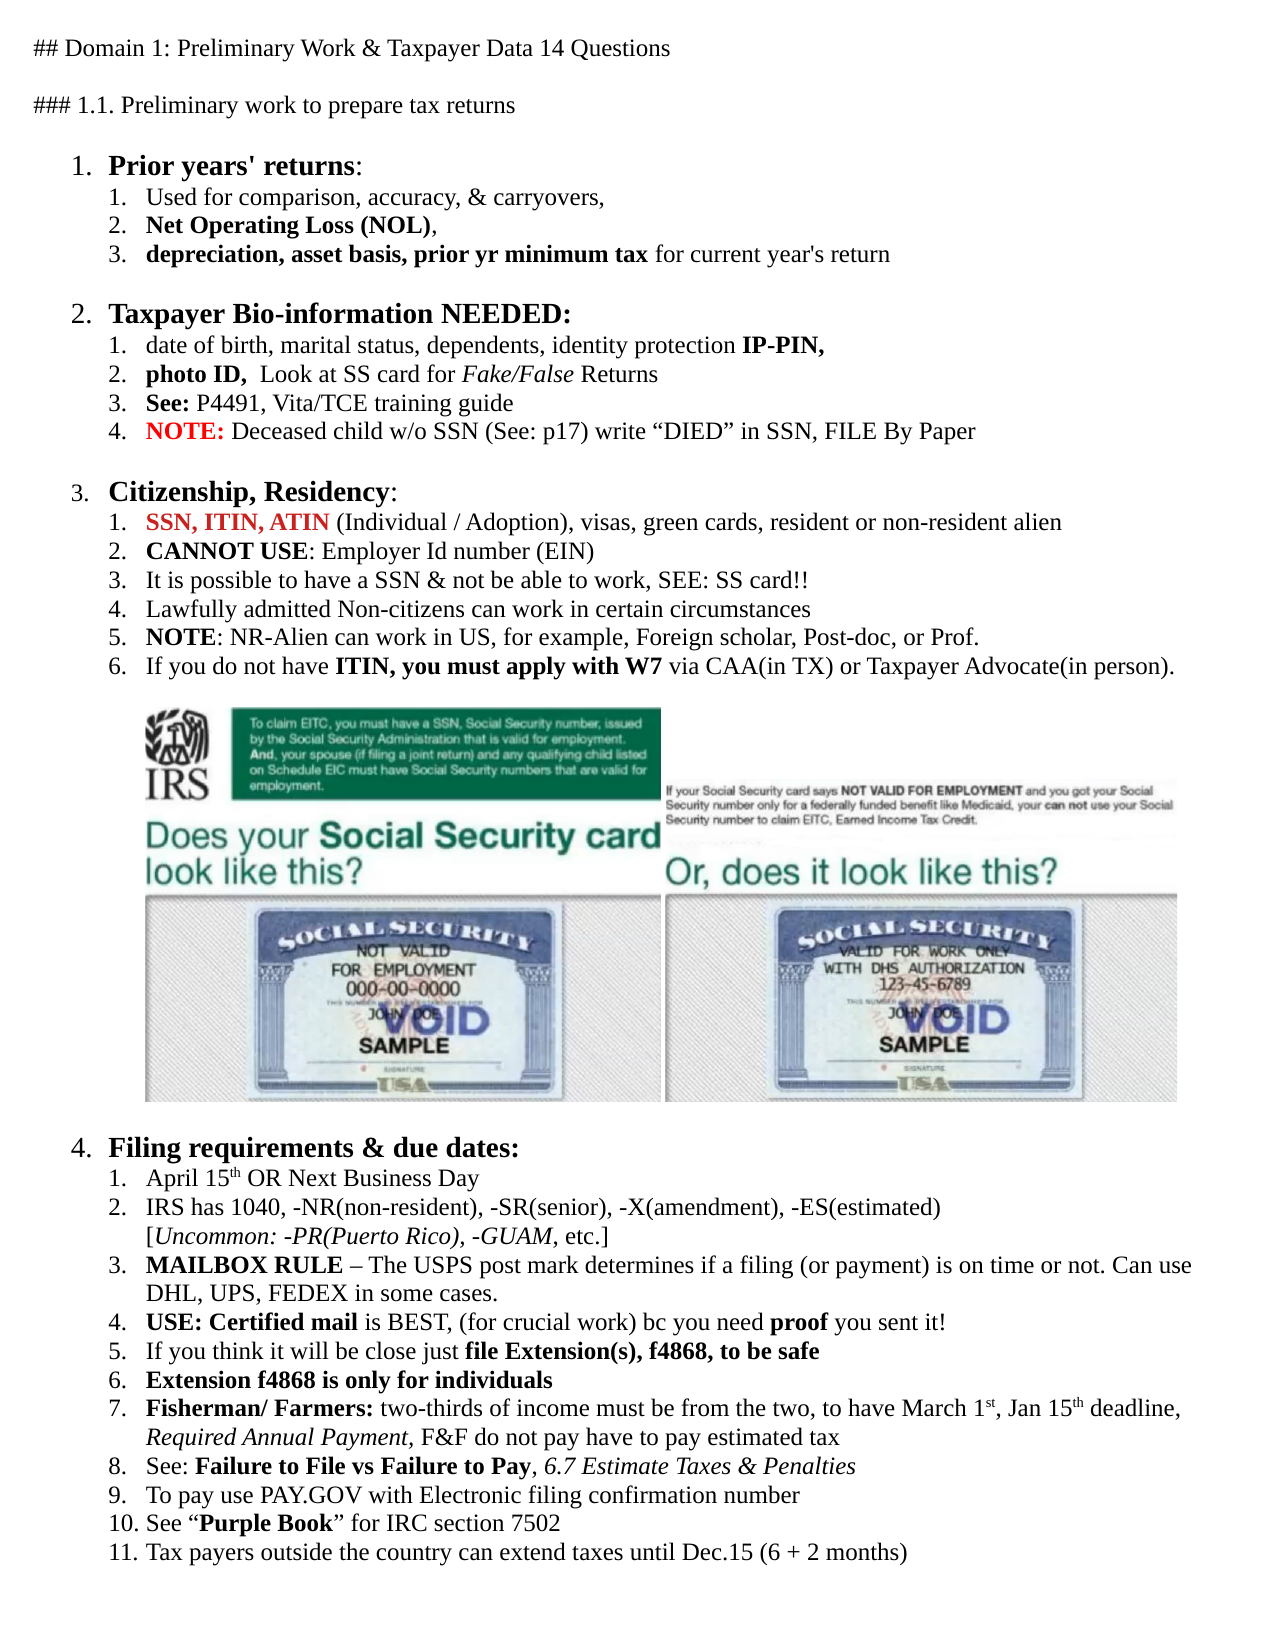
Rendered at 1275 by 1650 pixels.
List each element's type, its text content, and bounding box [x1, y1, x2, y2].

text ## Domain 1: Preliminary Work & Taxpayer Data 14 Questions [33, 33, 1242, 62]
list MAILBOX RULE – The USPS post mark determines if a filing (or payment) is on time or not. Can use DHL, UPS, FEDEX in some cases. [108, 1250, 1242, 1307]
picture [143, 707, 1178, 1102]
list It is possible to have a SSN & not be able to work, SEE: SS card!! [108, 565, 1242, 594]
list SSN, ITIN, ATIN (Individual / Adoption), visas, green cards, resident or non-resident alien [108, 507, 1242, 536]
list Net Operating Loss (NOL), [108, 210, 1242, 239]
list Tax payers outside the country can extend taxes until Dec.15 (6 + 2 months) [108, 1537, 1242, 1595]
list Filing requirements & due dates: [71, 1130, 1242, 1163]
list Used for comparison, accuracy, & carryovers, [108, 182, 1242, 210]
list Lawfully admitted Non-citizens can work in certain circumstances [108, 594, 1242, 622]
list NOTE: Deceased child w/o SSN (See: p17) write “DIED” in SSN, FILE By Paper [108, 416, 1242, 474]
list IRS has 1040, -NR(non-resident), -SR(senior), -X(amendment), -ES(estimated) [108, 1192, 1242, 1221]
list photo ID, Look at SS card for Fake/False Returns [108, 359, 1242, 388]
list date of birth, marital status, dependents, identity protection IP-PIN, [108, 330, 1242, 359]
text ### 1.1. Preliminary work to prepare tax returns [33, 91, 1242, 119]
list [Uncommon: -PR(Puerto Rico), -GUAM, etc.] [108, 1221, 1242, 1250]
list Extension f4868 is only for individuals [108, 1365, 1242, 1393]
list Prior years' returns: [71, 148, 1242, 182]
list If you do not have ITIN, you must apply with W7 via CAA(in TX) or Taxpayer Advocate(in person). [108, 651, 1242, 680]
list To pay use PAY.GOV with Electronic filing confirmation number [108, 1480, 1242, 1508]
list depreciation, asset basis, prior yr minimum tax for current year's return [108, 239, 1242, 268]
list USE: Certified mail is BEST, (for crucial work) bc you need proof you sent it! [108, 1307, 1242, 1336]
list Taxpayer Bio-information NEEDED: [71, 297, 1242, 330]
list April 15th OR Next Business Day [108, 1163, 1242, 1192]
list See “Purple Book” for IRC section 7502 [108, 1508, 1242, 1537]
list If you think it will be close just file Extension(s), f4868, to be safe [108, 1336, 1242, 1365]
list See: P4491, Vita/TCE training guide [108, 388, 1242, 416]
list NOTE: NR-Alien can work in US, for example, Foreign scholar, Post-doc, or Prof. [108, 622, 1242, 651]
list CANNOT USE: Employer Id number (EIN) [108, 536, 1242, 565]
list See: Failure to File vs Failure to Pay, 6.7 Estimate Taxes & Penalties [108, 1451, 1242, 1480]
list Fisherman/ Farmers: two-thirds of income must be from the two, to have March 1st, Jan 15th deadline, Required Annual Payment, F&F do not pay have to pay estimated tax [108, 1393, 1242, 1451]
list Citizenship, Residency: [71, 474, 1242, 507]
